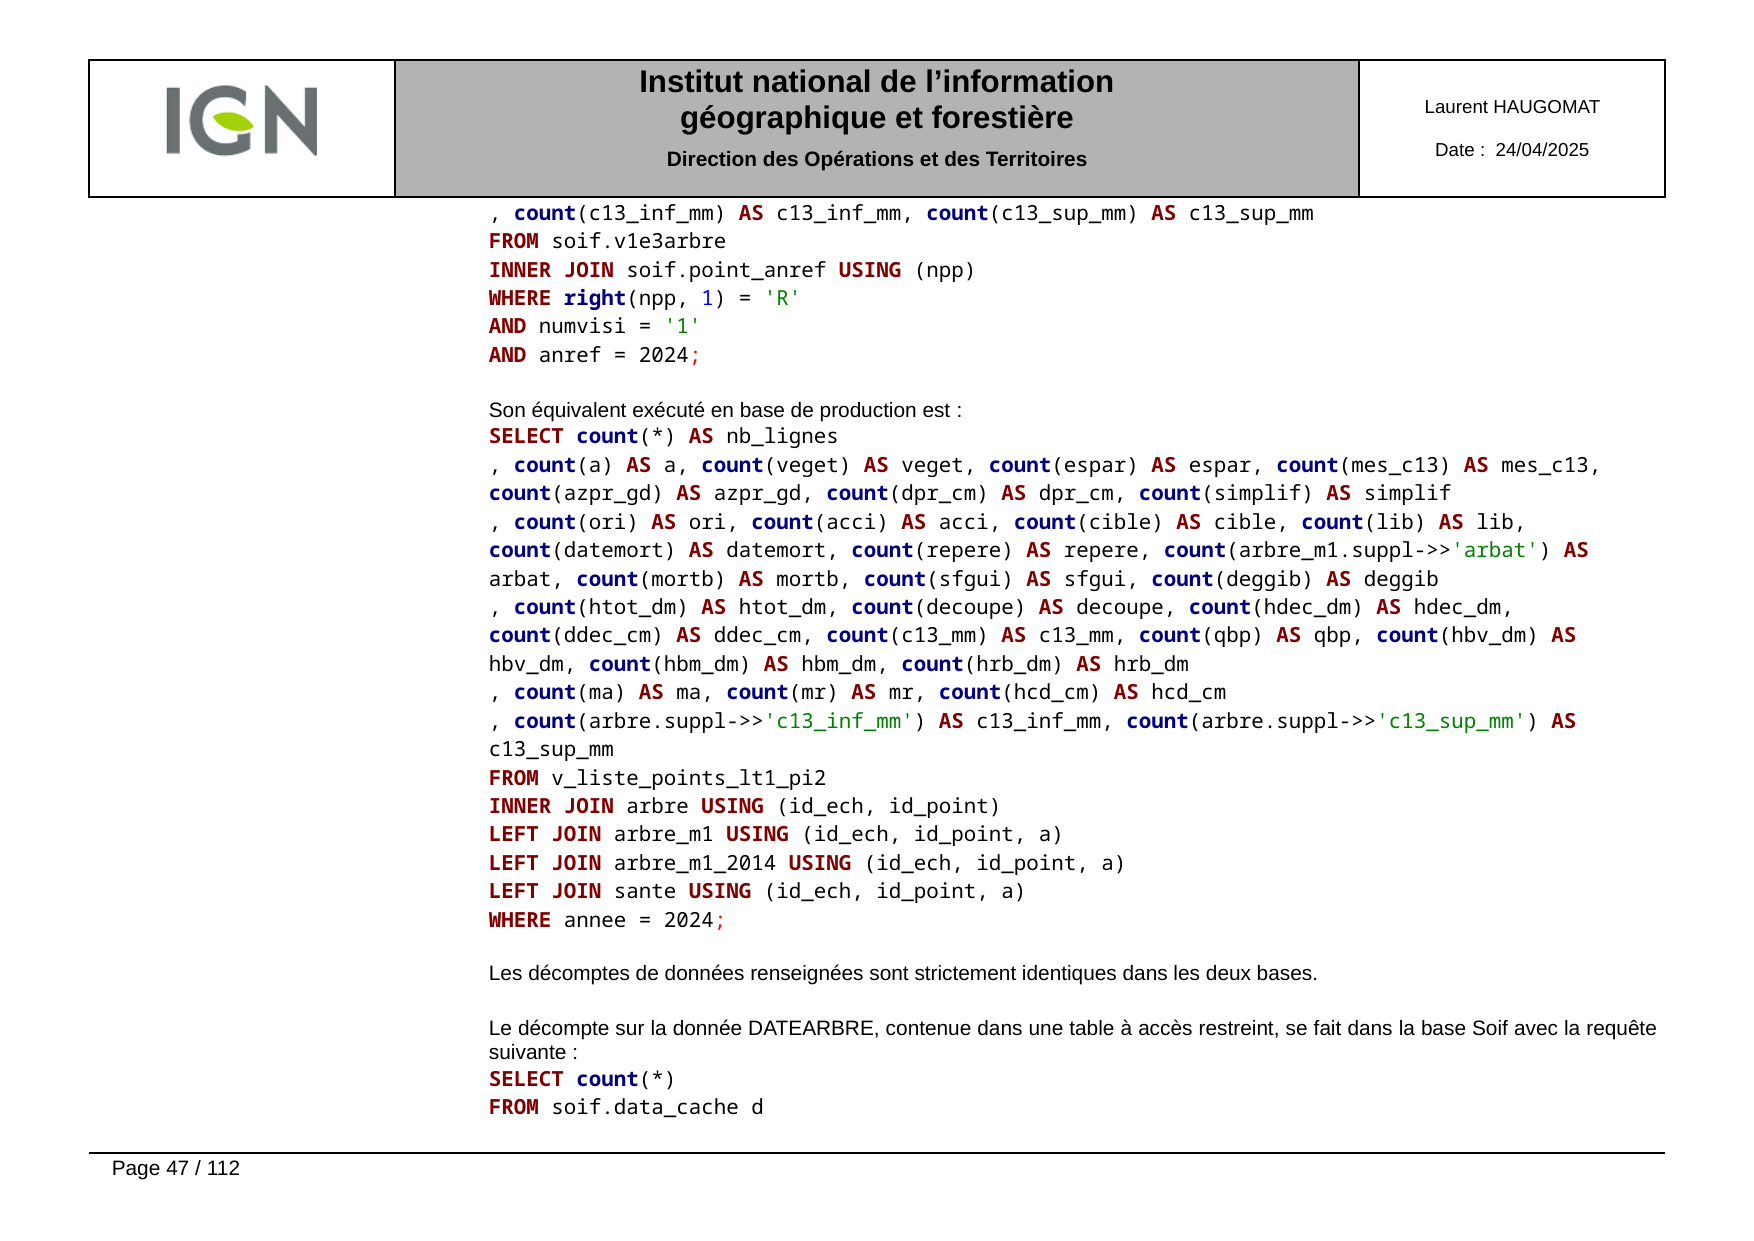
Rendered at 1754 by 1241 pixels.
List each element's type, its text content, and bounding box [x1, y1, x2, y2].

picture [141, 62, 343, 180]
table_cell , count(c13_inf_mm) AS c13_inf_mm, count(c13_sup_mm) AS c13_sup_mm FROM soif.v1e3arbre INNER JOIN soif.point_anref USING (npp) WHERE right(npp, 1) = 'R' AND numvisi = '1' AND anref = 2024; Son équivalent exécuté en base de production est : SELECT count(*) AS nb_lignes , count(a) AS a, count(veget) AS veget, count(espar) AS espar, count(mes_c13) AS mes_c13, count(azpr_gd) AS azpr_gd, count(dpr_cm) AS dpr_cm, count(simplif) AS simplif , count(ori) AS ori, count(acci) AS acci, count(cible) AS cible, count(lib) AS lib, count(datemort) AS datemort, count(repere) AS repere, count(arbre_m1.suppl->>'arbat') AS arbat, count(mortb) AS mortb, count(sfgui) AS sfgui, count(deggib) AS deggib , count(htot_dm) AS htot_dm, count(decoupe) AS decoupe, count(hdec_dm) AS hdec_dm, count(ddec_cm) AS ddec_cm, count(c13_mm) AS c13_mm, count(qbp) AS qbp, count(hbv_dm) AS hbv_dm, count(hbm_dm) AS hbm_dm, count(hrb_dm) AS hrb_dm , count(ma) AS ma, count(mr) AS mr, count(hcd_cm) AS hcd_cm , count(arbre.suppl->>'c13_inf_mm') AS c13_inf_mm, count(arbre.suppl->>'c13_sup_mm') AS c13_sup_mm FROM v_liste_points_lt1_pi2 INNER JOIN arbre USING (id_ech, id_point) LEFT JOIN arbre_m1 USING (id_ech, id_point, a) LEFT JOIN arbre_m1_2014 USING (id_ech, id_point, a) LEFT JOIN sante USING (id_ech, id_point, a) WHERE annee = 2024; Les décomptes de données renseignées sont strictement identiques dans les deux bases. Le décompte sur la donnée DATEARBRE, contenue dans une table à accès restreint, se fait dans la base Soif avec la requête suivante : SELECT count(*) FROM soif.data_cache d [483, 198, 1665, 1127]
table_cell [89, 198, 483, 1127]
